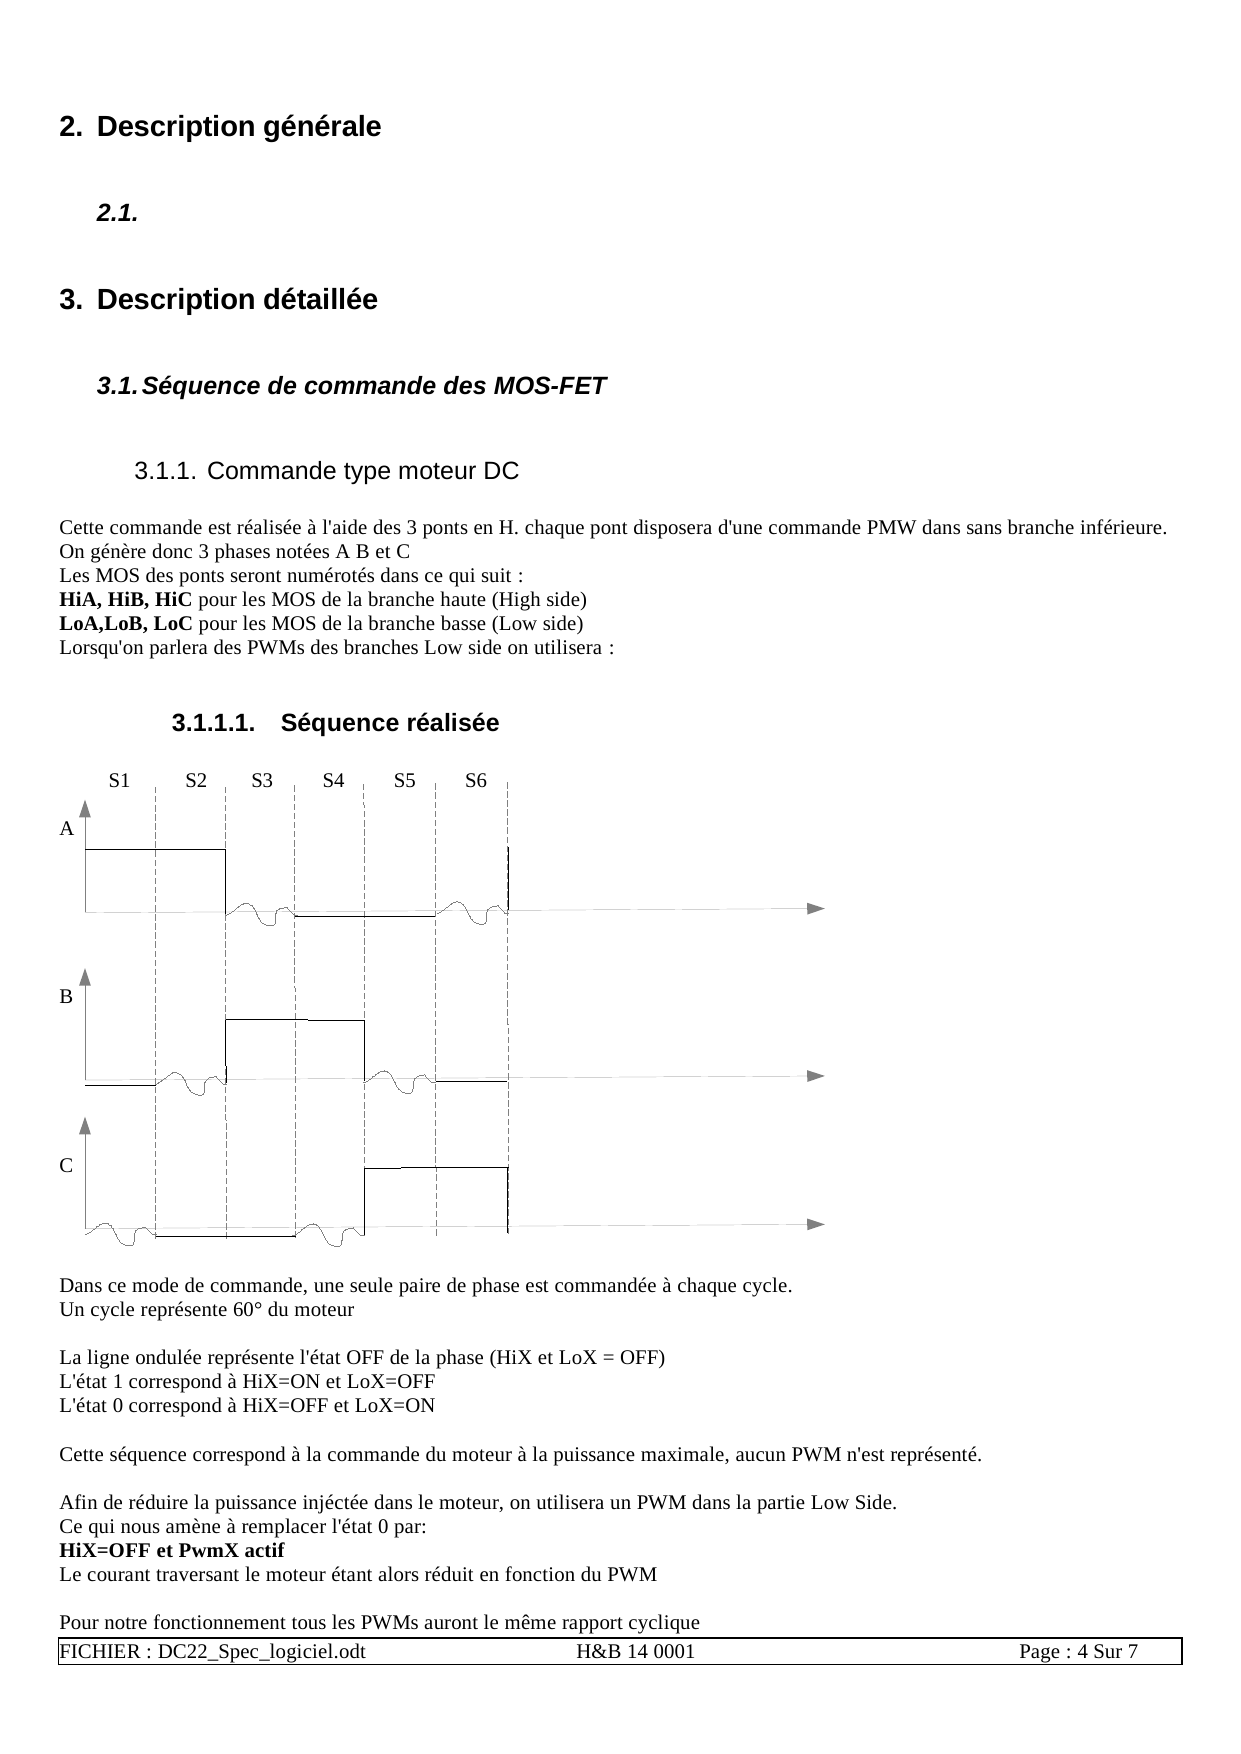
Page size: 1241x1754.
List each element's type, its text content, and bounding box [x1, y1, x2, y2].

subtitle Séquence réalisée [172, 708, 1181, 737]
subtitle Séquence de commande des MOS-FET [97, 371, 1181, 400]
text Pour notre fonctionnement tous les PWMs auront le même rapport cyclique [59, 1610, 1181, 1634]
text HiX=OFF et PwmX actif [59, 1538, 1181, 1562]
text Le courant traversant le moteur étant alors réduit en fonction du PWM [59, 1562, 1181, 1586]
text LoA,LoB, LoC pour les MOS de la branche basse (Low side) [59, 611, 1181, 635]
text Dans ce mode de commande, une seule paire de phase est commandée à chaque cycle. [59, 1273, 1181, 1297]
text La ligne ondulée représente l'état OFF de la phase (HiX et LoX = OFF) [59, 1345, 1181, 1369]
text [86, 984, 1181, 1008]
text Cette commande est réalisée à l'aide des 3 ponts en H. chaque pont disposera d'une commande PMW dans sans branche inférieure. [59, 515, 1181, 539]
text Lorsqu'on parlera des PWMs des branches Low side on utilisera : [59, 635, 1181, 659]
subtitle Commande type moteur DC [134, 456, 1181, 484]
text On génère donc 3 phases notées A B et C [59, 539, 1181, 563]
text L'état 1 correspond à HiX=ON et LoX=OFF [59, 1369, 1181, 1393]
text A [59, 816, 85, 840]
text Les MOS des ponts seront numérotés dans ce qui suit : [59, 563, 1181, 587]
text C [59, 1153, 85, 1177]
text Un cycle représente 60° du moteur [59, 1297, 1181, 1321]
text Afin de réduire la puissance injéctée dans le moteur, on utilisera un PWM dans la partie Low Side. [59, 1489, 1181, 1514]
text [86, 1153, 1181, 1177]
text HiA, HiB, HiC pour les MOS de la branche haute (High side) [59, 587, 1181, 611]
text Cette séquence correspond à la commande du moteur à la puissance maximale, aucun PWM n'est représenté. [59, 1441, 1181, 1466]
subtitle Description générale [59, 109, 1181, 143]
subtitle Description détaillée [59, 282, 1181, 316]
text [86, 816, 1181, 840]
text Ce qui nous amène à remplacer l'état 0 par: [59, 1514, 1181, 1538]
text S1 S2 S3 S4 S5 S6 [59, 768, 1181, 792]
text L'état 0 correspond à HiX=OFF et LoX=ON [59, 1393, 1181, 1417]
text B [59, 984, 85, 1008]
